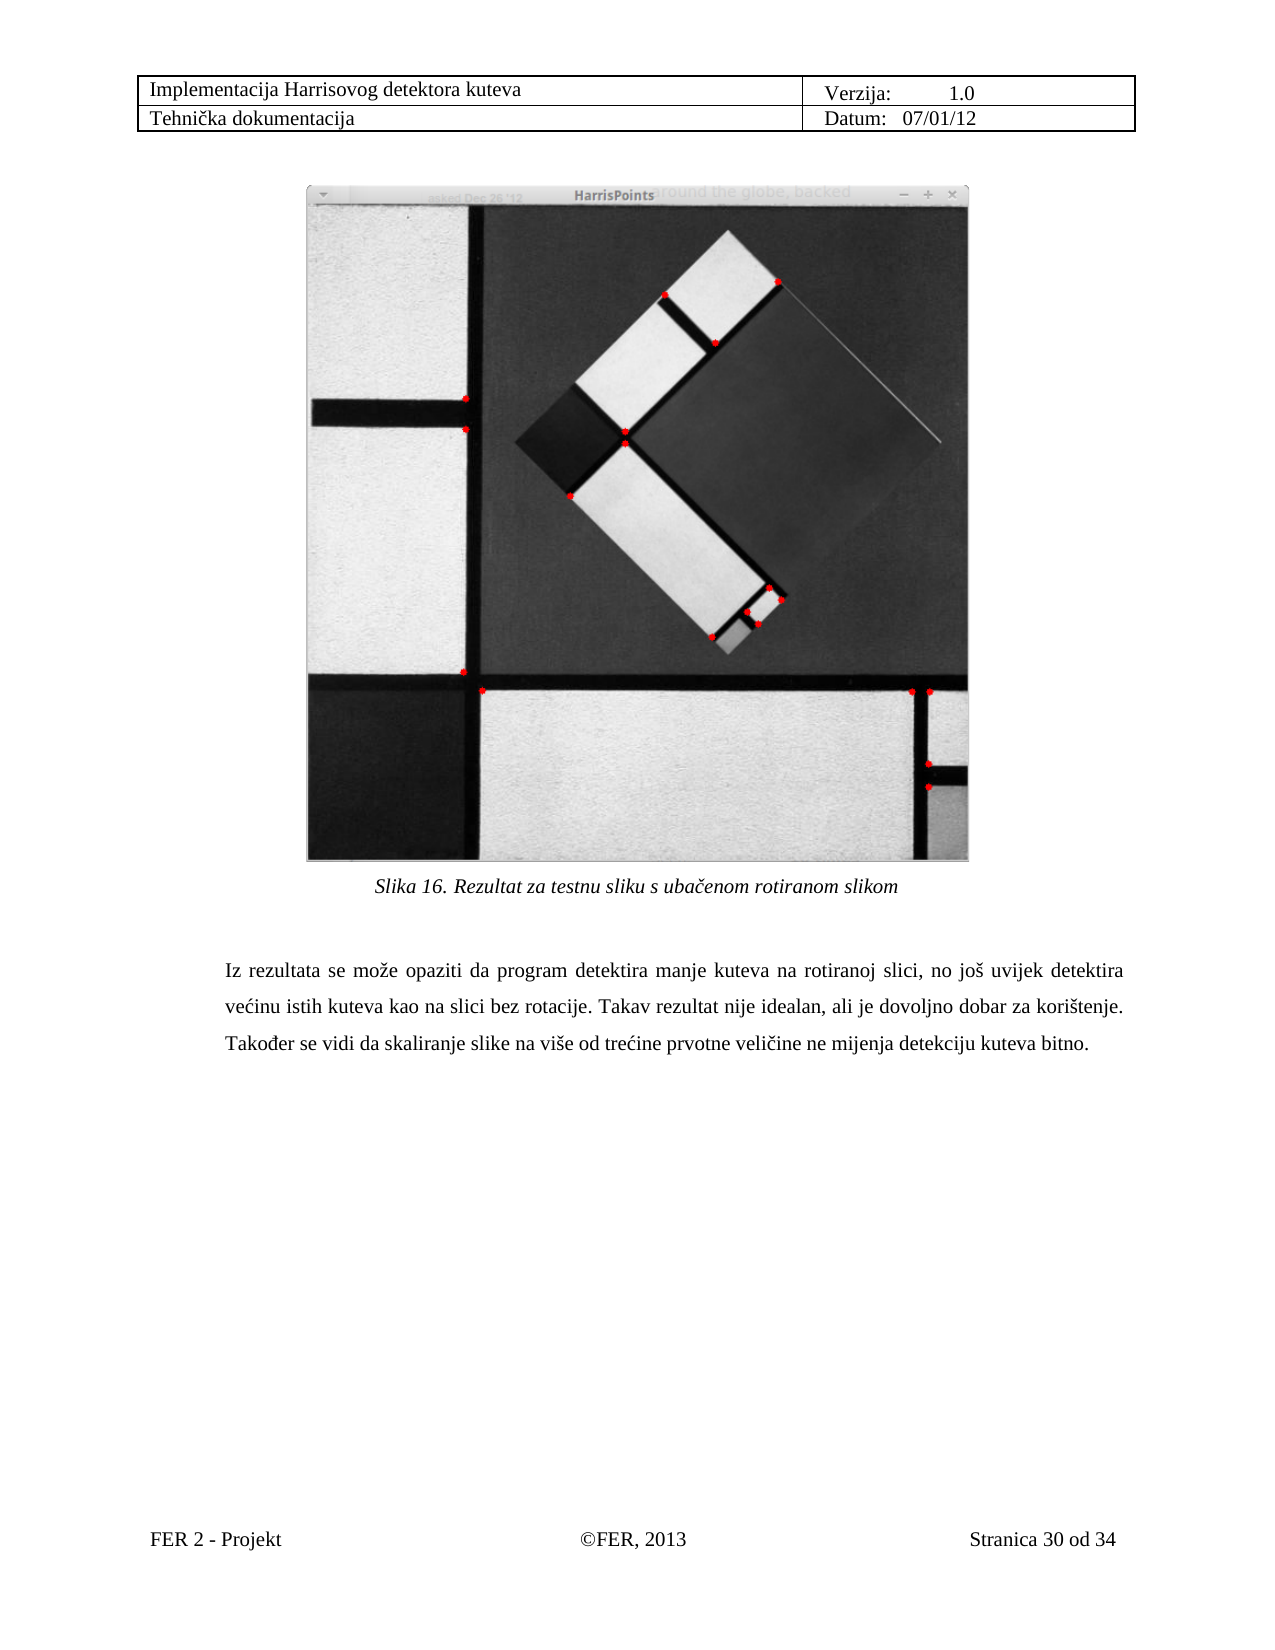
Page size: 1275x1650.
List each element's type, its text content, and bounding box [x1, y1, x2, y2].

text Slika 16. Rezultat za testnu sliku s ubačenom rotiranom slikom [306, 862, 969, 898]
text Iz rezultata se može opaziti da program detektira manje kuteva na rotiranoj slici, no još uvijek detektira većinu istih kuteva kao na slici bez rotacije. Takav rezultat nije idealan, ali je dovoljno dobar za korištenje. Također se vidi da skaliranje slike na više od trećine prvotne veličine ne mijenja detekciju kuteva bitno. [225, 958, 1125, 1054]
picture [306, 185, 970, 862]
